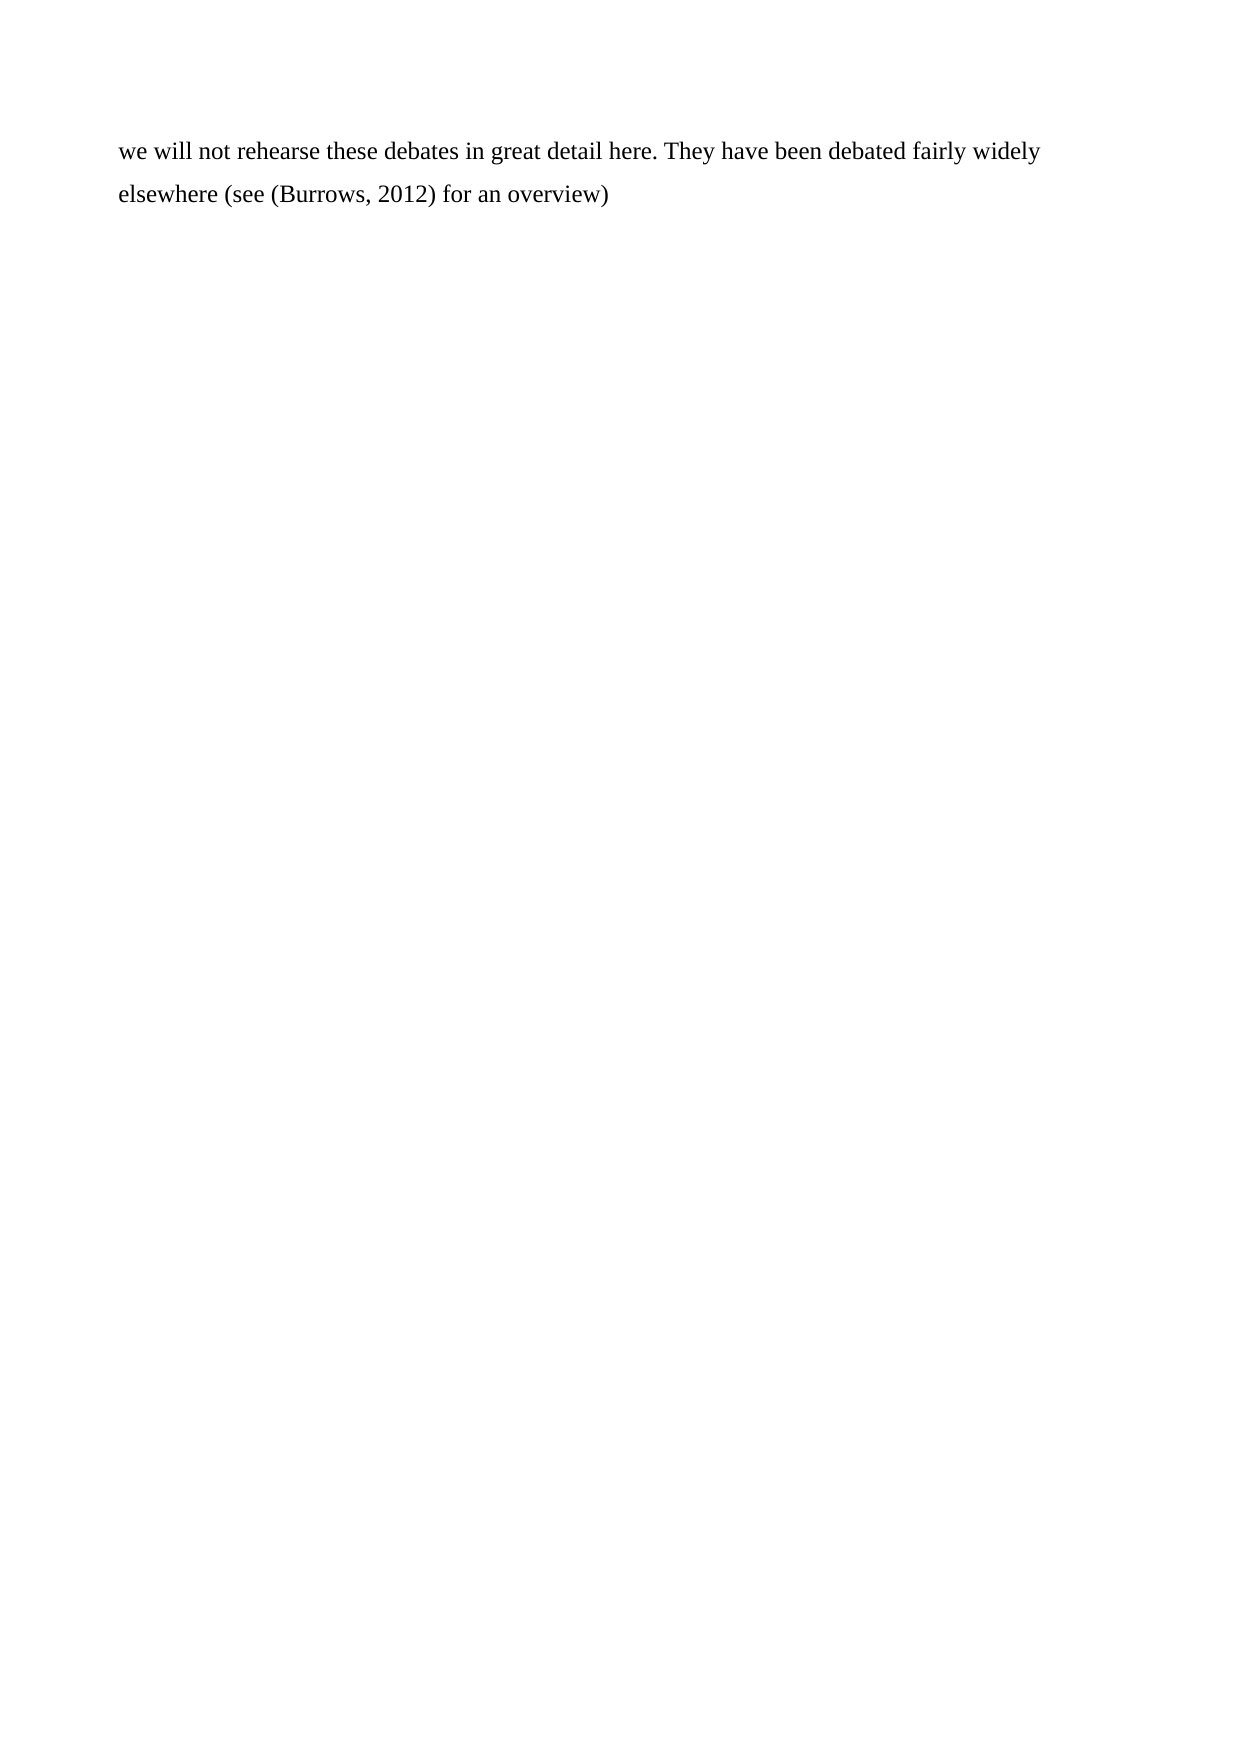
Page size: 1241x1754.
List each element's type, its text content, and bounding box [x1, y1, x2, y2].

text we will not rehearse these debates in great detail here. They have been debated fairly widely elsewhere (see (Burrows, 2012) for an overview) [118, 136, 1122, 208]
